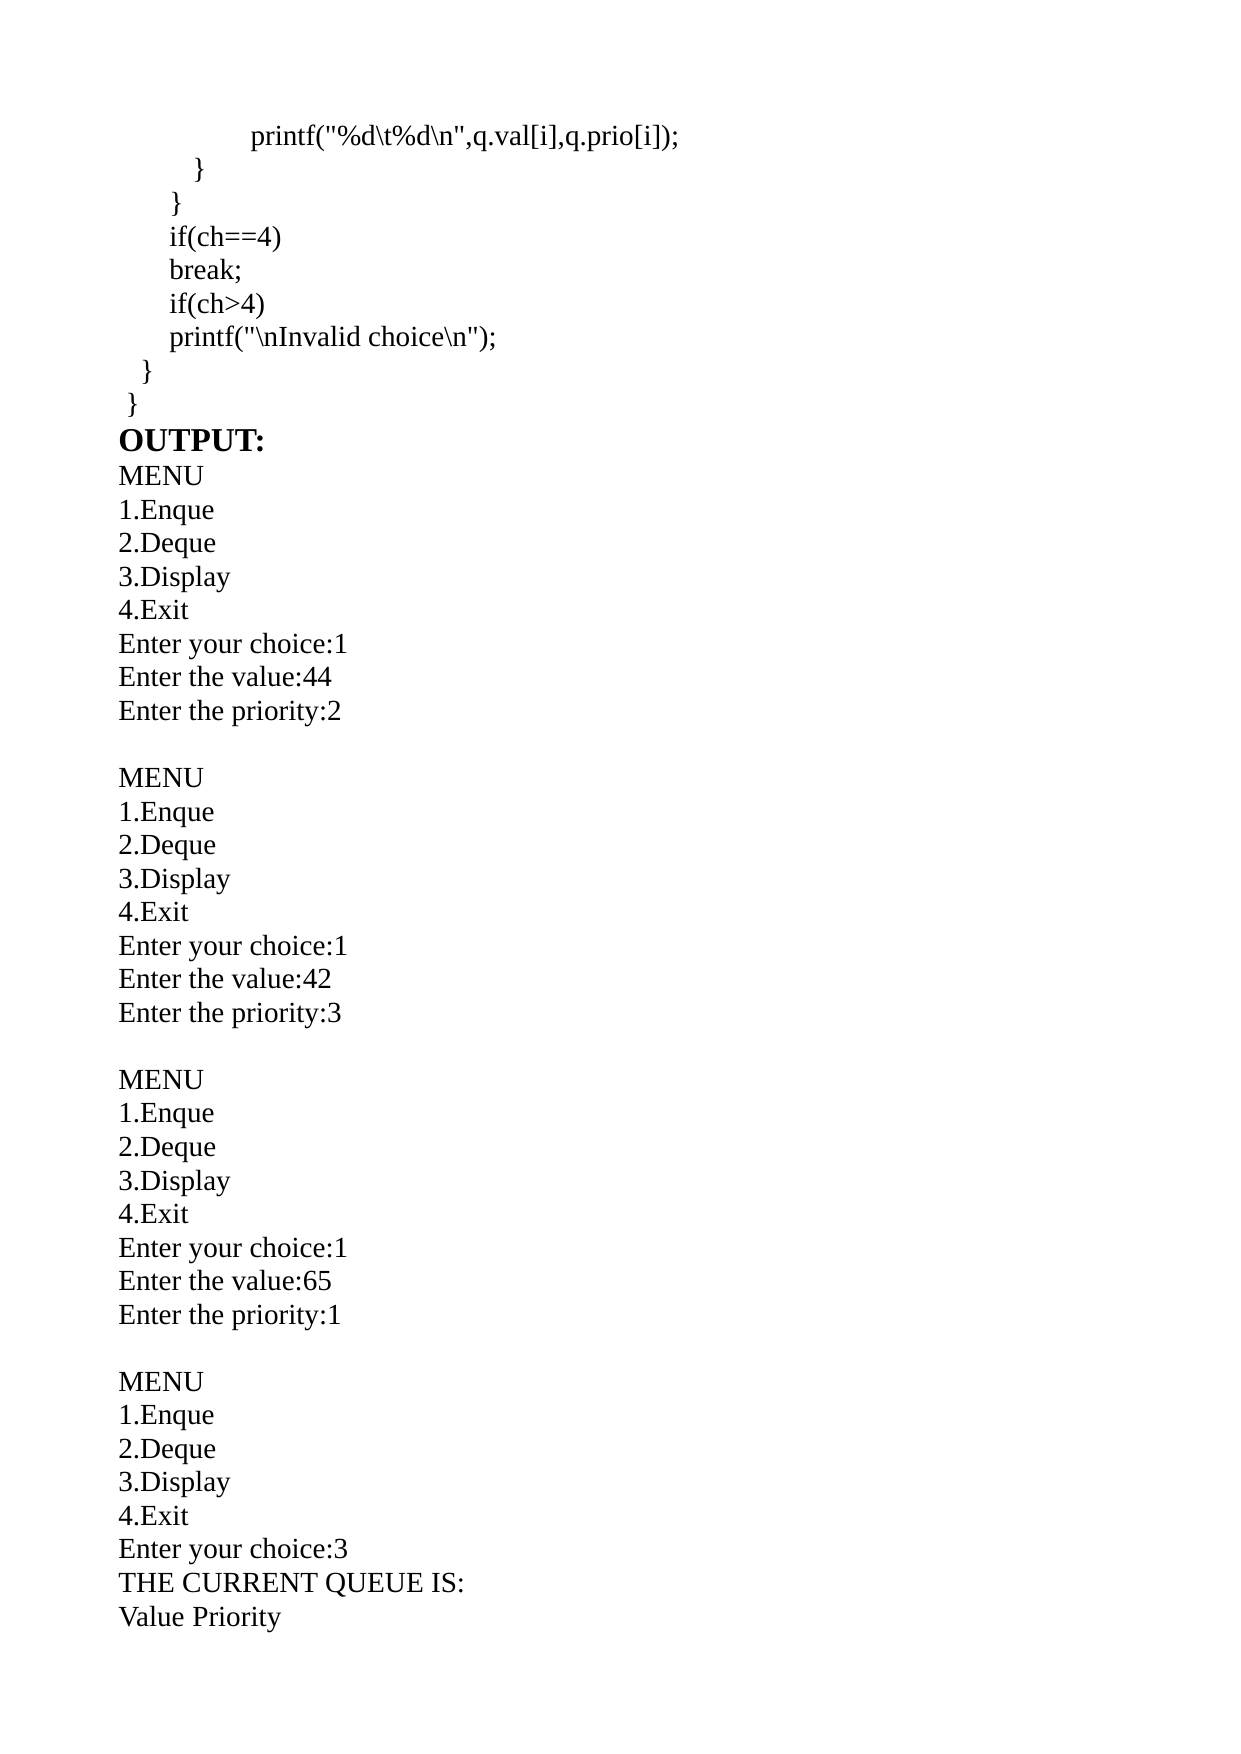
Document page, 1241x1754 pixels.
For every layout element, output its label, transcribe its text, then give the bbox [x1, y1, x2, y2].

text Enter your choice:1 [118, 928, 1122, 961]
text OUTPUT: [118, 420, 1122, 458]
text if(ch>4) [118, 286, 1122, 319]
text } [118, 152, 1122, 185]
text Enter the priority:2 [118, 693, 1122, 727]
text Enter the value:44 [118, 659, 1122, 693]
text 2.Deque [118, 525, 1122, 559]
text 1.Enque [118, 492, 1122, 525]
text Enter your choice:3 [118, 1532, 1122, 1565]
text 2.Deque [118, 827, 1122, 861]
text } [118, 386, 1122, 420]
text Enter the value:65 [118, 1263, 1122, 1297]
text } [118, 185, 1122, 219]
text Enter the priority:3 [118, 995, 1122, 1028]
text 3.Display [118, 861, 1122, 894]
text 4.Exit [118, 894, 1122, 928]
text THE CURRENT QUEUE IS: [118, 1565, 1122, 1599]
text MENU [118, 458, 1122, 492]
text MENU [118, 760, 1122, 794]
text } [118, 353, 1122, 386]
text printf("%d\t%d\n",q.val[i],q.prio[i]); [118, 118, 1122, 152]
text MENU [118, 1364, 1122, 1397]
text 1.Enque [118, 794, 1122, 827]
text 3.Display [118, 559, 1122, 592]
text Enter your choice:1 [118, 626, 1122, 659]
text 1.Enque [118, 1397, 1122, 1431]
text Value Priority [118, 1599, 1122, 1632]
text 4.Exit [118, 1196, 1122, 1230]
text 4.Exit [118, 592, 1122, 626]
text 1.Enque [118, 1096, 1122, 1129]
text break; [118, 252, 1122, 286]
text 4.Exit [118, 1498, 1122, 1532]
text 3.Display [118, 1163, 1122, 1196]
text if(ch==4) [118, 219, 1122, 252]
text 3.Display [118, 1464, 1122, 1498]
text 2.Deque [118, 1129, 1122, 1163]
text printf("\nInvalid choice\n"); [118, 319, 1122, 353]
text Enter the value:42 [118, 961, 1122, 995]
text MENU [118, 1062, 1122, 1096]
text 2.Deque [118, 1431, 1122, 1464]
text Enter your choice:1 [118, 1230, 1122, 1263]
text Enter the priority:1 [118, 1297, 1122, 1330]
